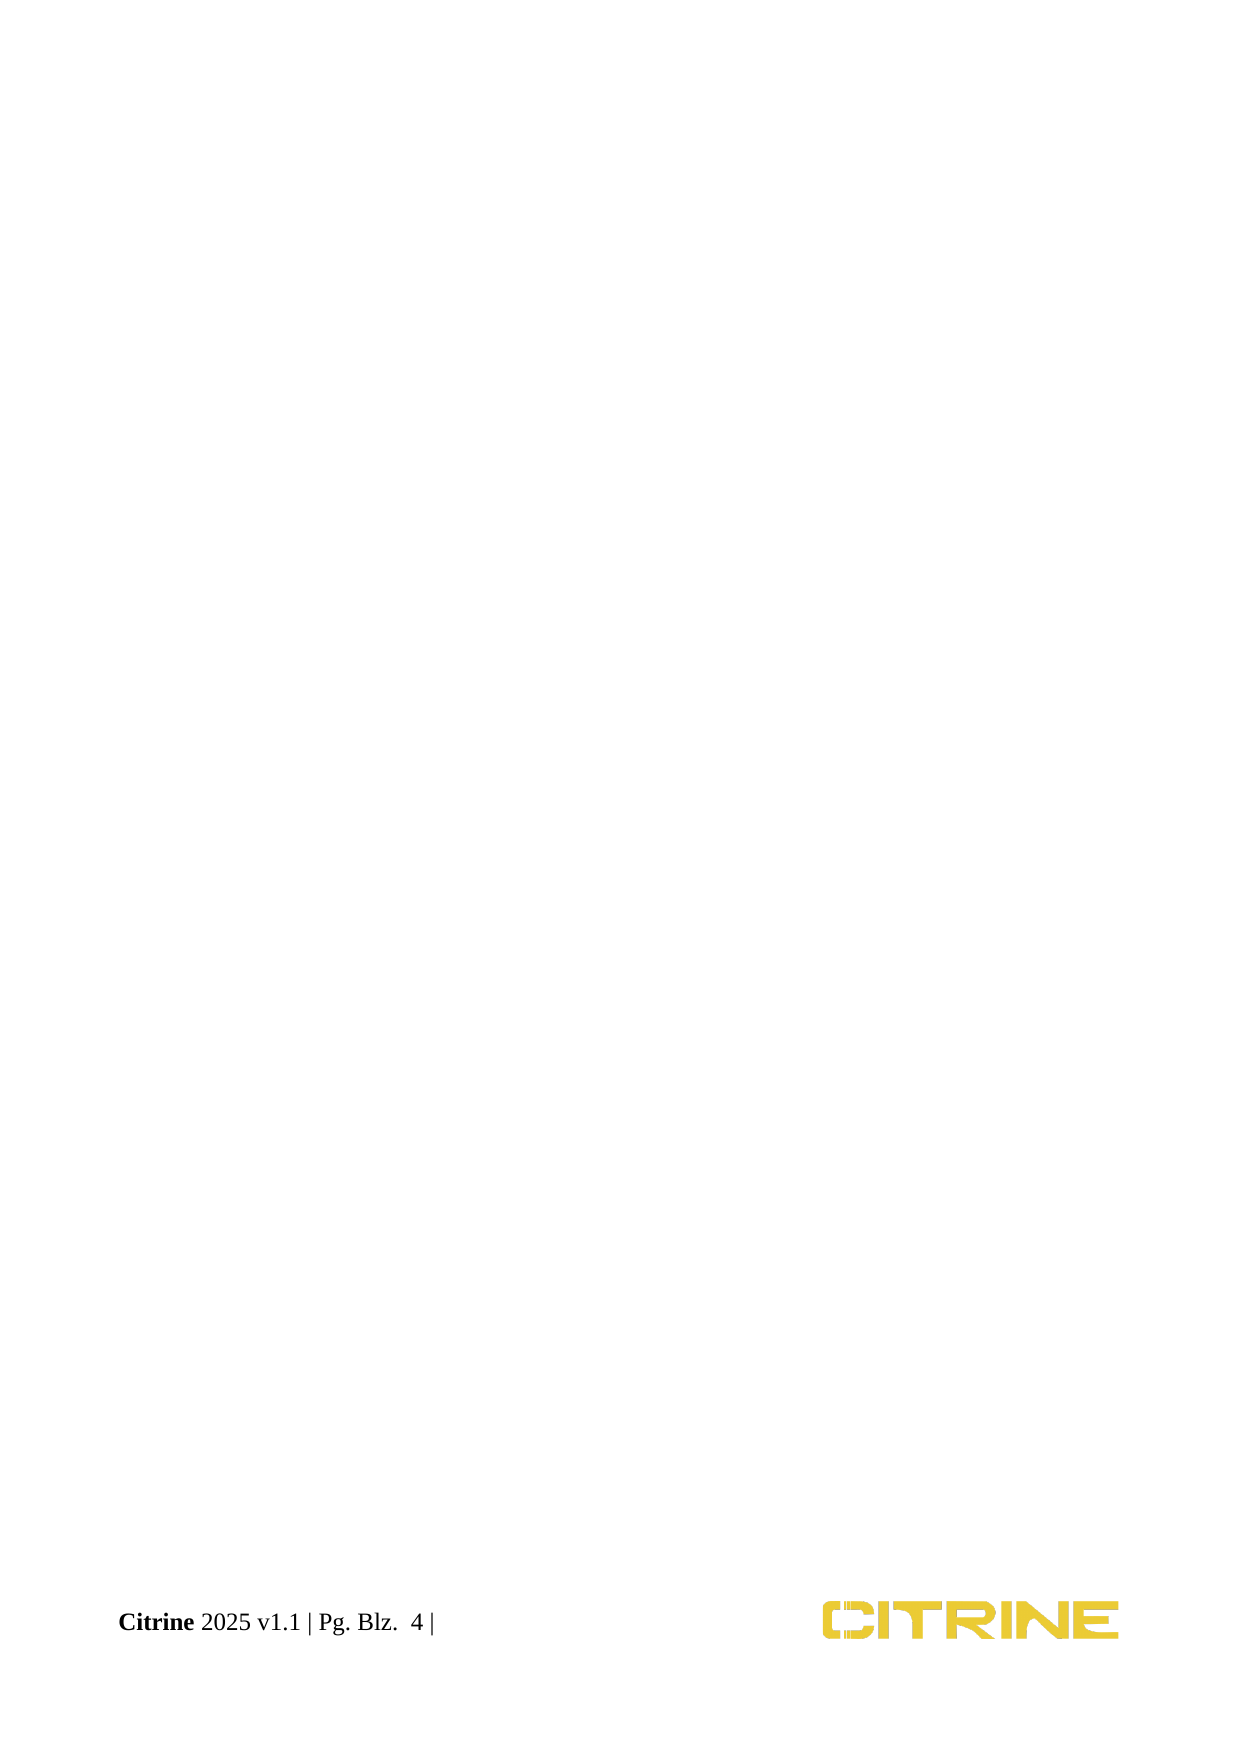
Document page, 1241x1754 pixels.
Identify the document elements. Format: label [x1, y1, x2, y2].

picture [822, 1601, 1119, 1639]
